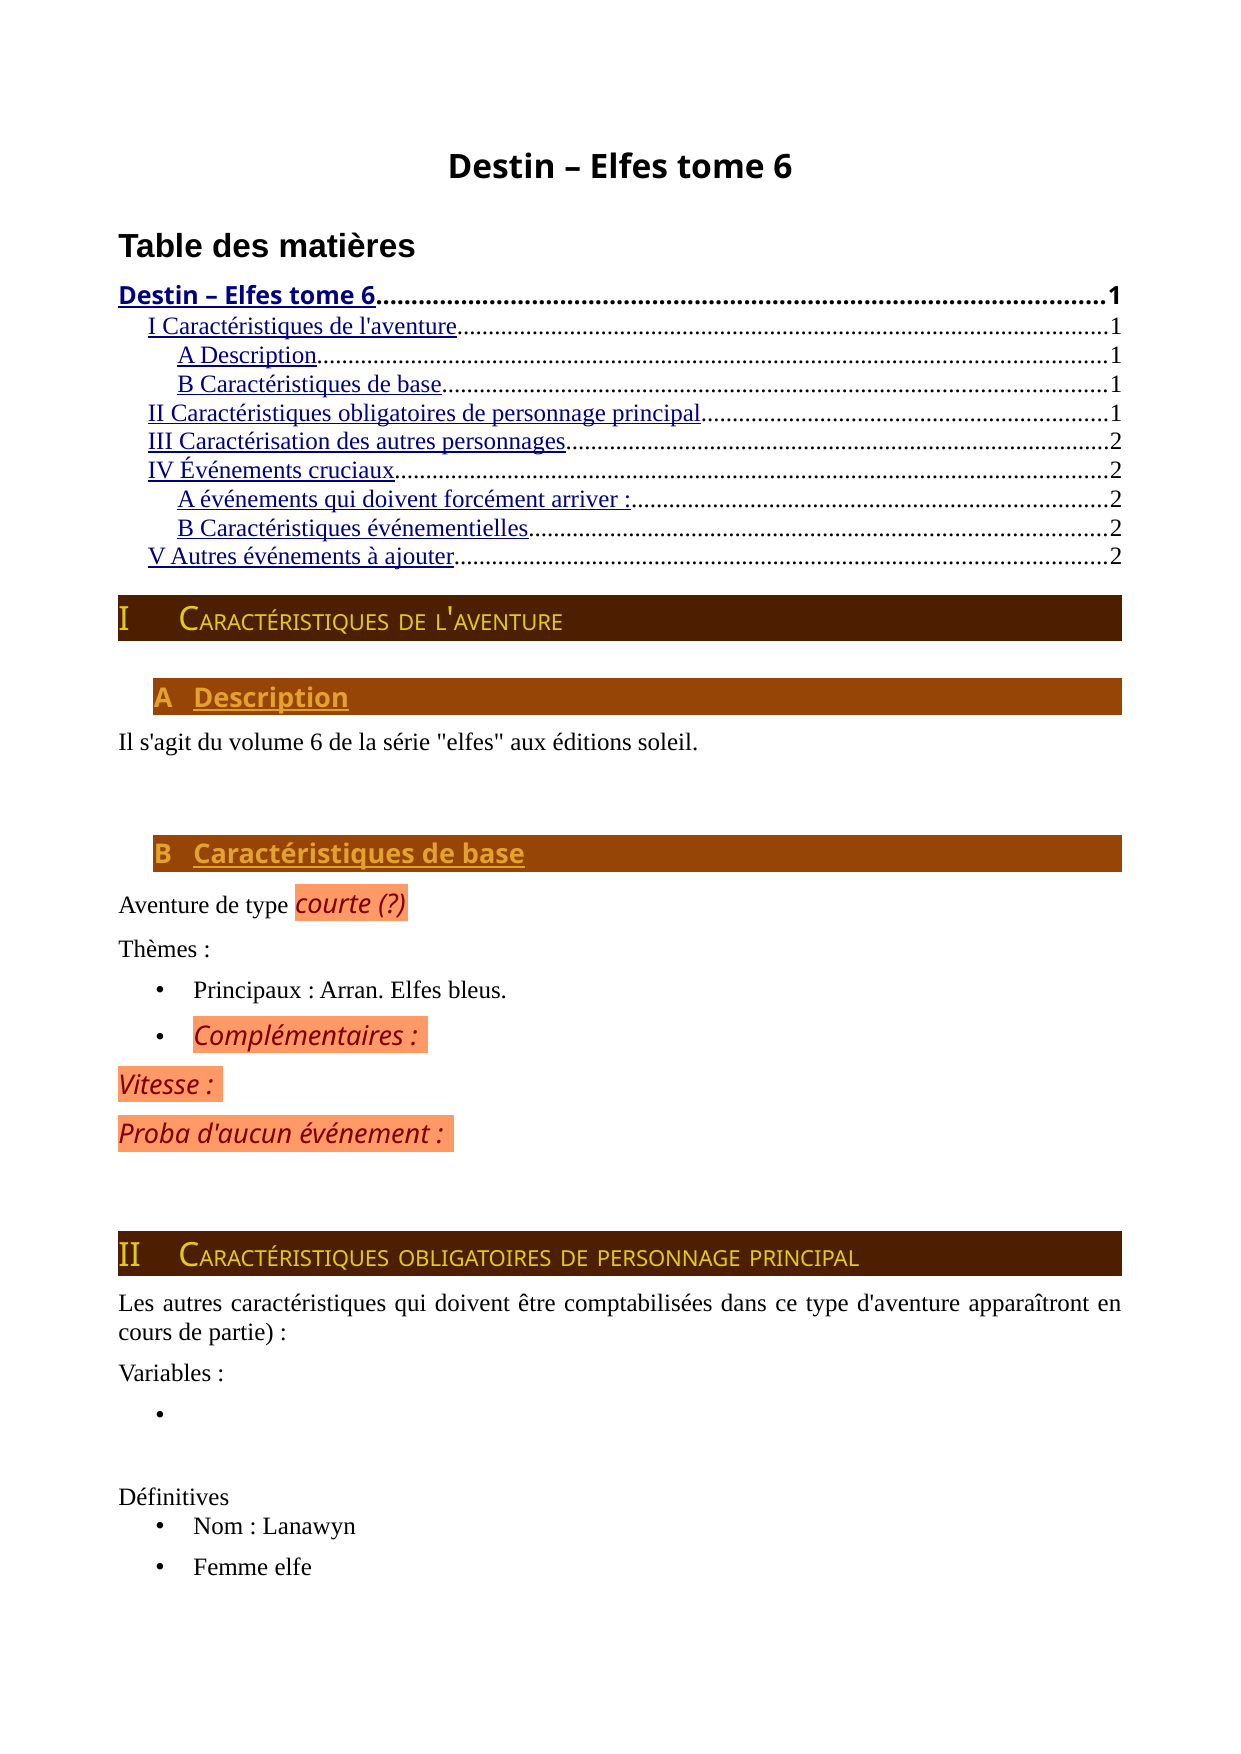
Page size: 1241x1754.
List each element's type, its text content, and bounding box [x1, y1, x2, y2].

subtitle Destin – Elfes tome 6 [118, 143, 1122, 189]
subtitle Caractéristiques de l'aventure [118, 595, 1122, 641]
text Aventure de type courte (?) [118, 884, 295, 921]
list Femme elfe [156, 1552, 1122, 1581]
list Complémentaires : [428, 1016, 1122, 1053]
text Les autres caractéristiques qui doivent être comptabilisées dans ce type d'aventure apparaîtront en cours de partie) : [118, 1288, 1122, 1346]
text A Description 1 [177, 340, 1122, 369]
subtitle Table des matières [118, 226, 1122, 265]
text B Caractéristiques événementielles 2 [177, 513, 1122, 541]
text Destin – Elfes tome 6 1 [118, 277, 1122, 311]
list Principaux : Arran. Elfes bleus. [156, 975, 1122, 1004]
subtitle Caractéristiques obligatoires de personnage principal [118, 1231, 1122, 1276]
list Nom : Lanawyn [156, 1511, 1122, 1540]
text Proba d'aucun événement : [454, 1115, 1122, 1152]
text III Caractérisation des autres personnages 2 [148, 426, 1122, 455]
subtitle Caractéristiques de base [153, 835, 1122, 872]
text Définitives [118, 1482, 1122, 1511]
text I Caractéristiques de l'aventure 1 [148, 311, 1122, 340]
text A événements qui doivent forcément arriver : 2 [177, 484, 1122, 513]
text Variables : [118, 1358, 1122, 1387]
text Aventure de type courte (?) [408, 884, 1122, 921]
text Thèmes : [118, 934, 1122, 962]
text Vitesse : [223, 1066, 1122, 1102]
subtitle Description [153, 678, 1122, 715]
text B Caractéristiques de base 1 [177, 369, 1122, 398]
text II Caractéristiques obligatoires de personnage principal 1 [148, 398, 1122, 426]
text V Autres événements à ajouter 2 [148, 541, 1122, 570]
list Complémentaires : [156, 1016, 193, 1053]
text IV Événements cruciaux 2 [148, 455, 1122, 484]
text Il s'agit du volume 6 de la série "elfes" aux éditions soleil. [118, 727, 1122, 756]
